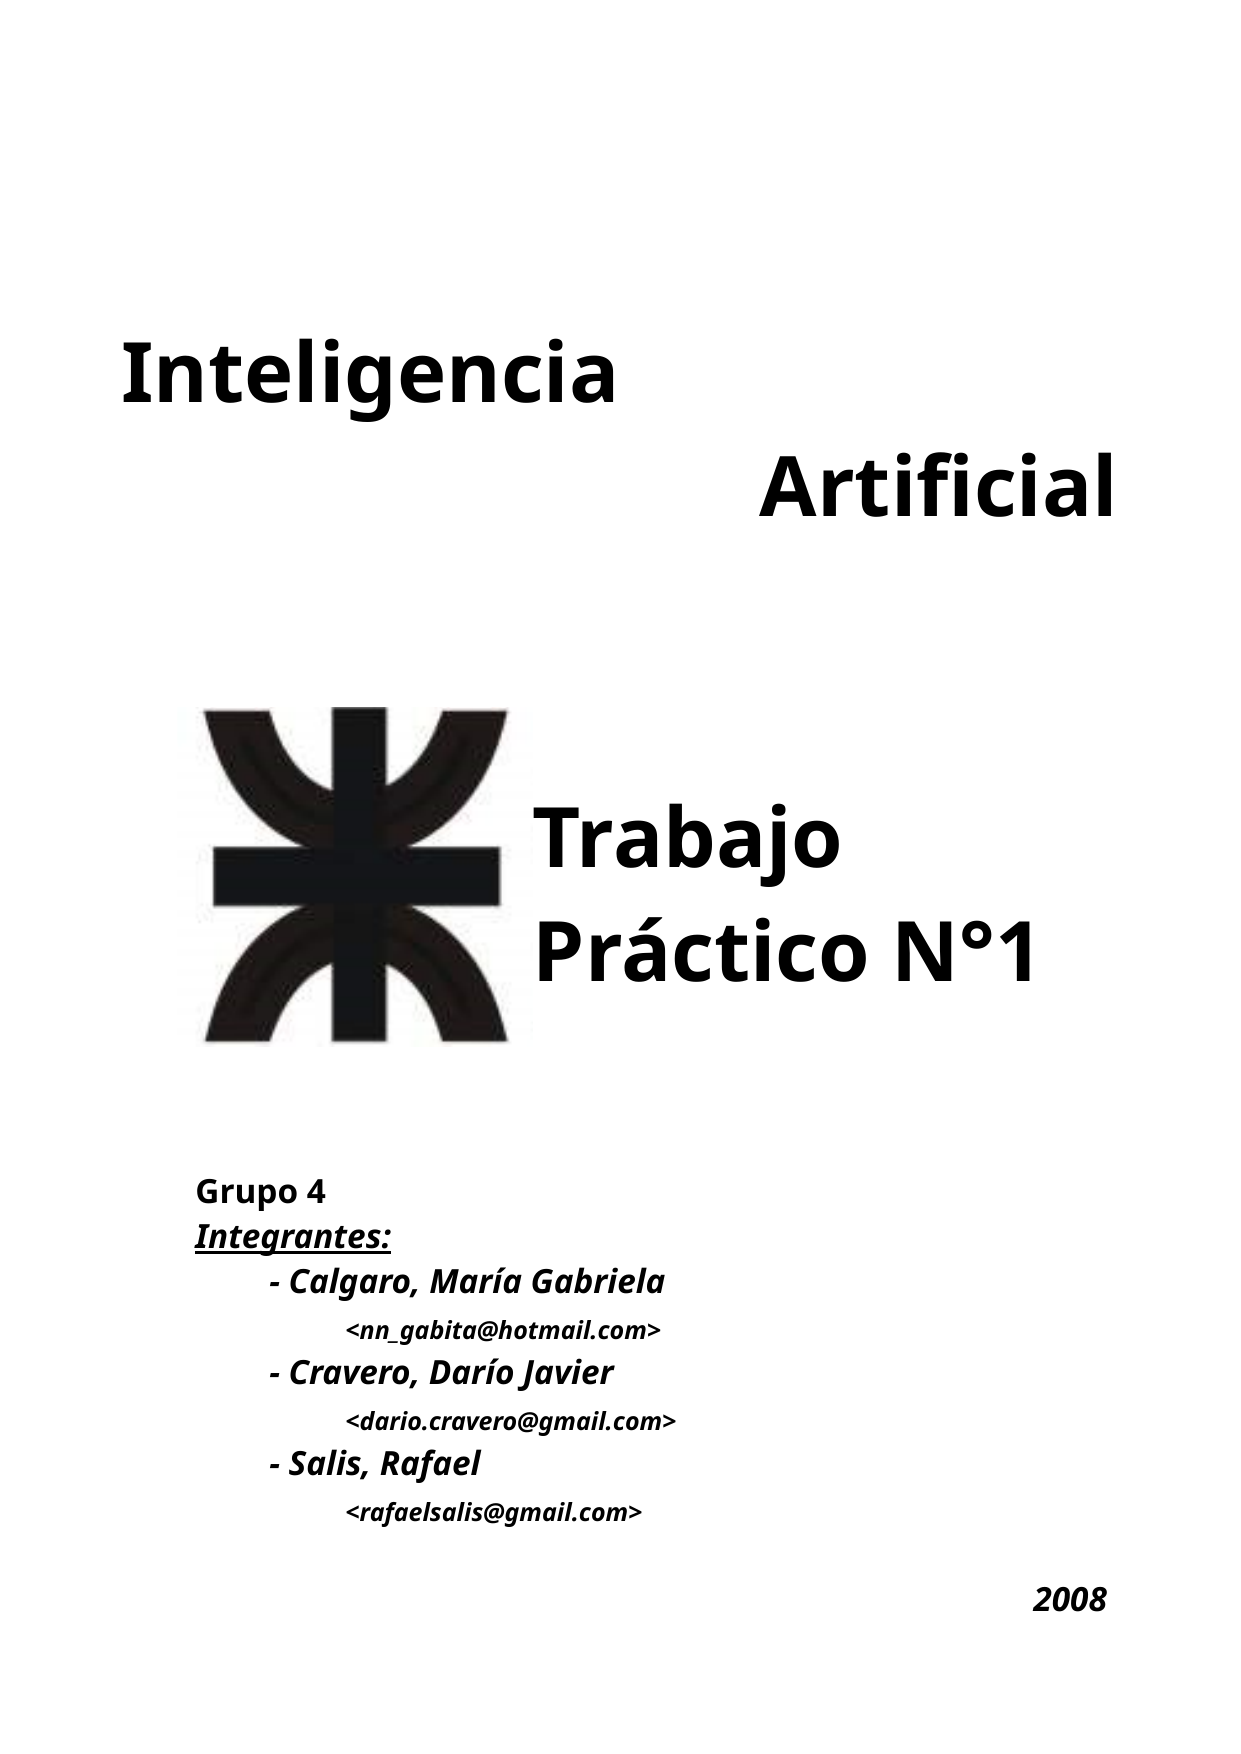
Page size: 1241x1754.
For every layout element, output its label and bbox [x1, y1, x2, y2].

picture [177, 707, 533, 1047]
